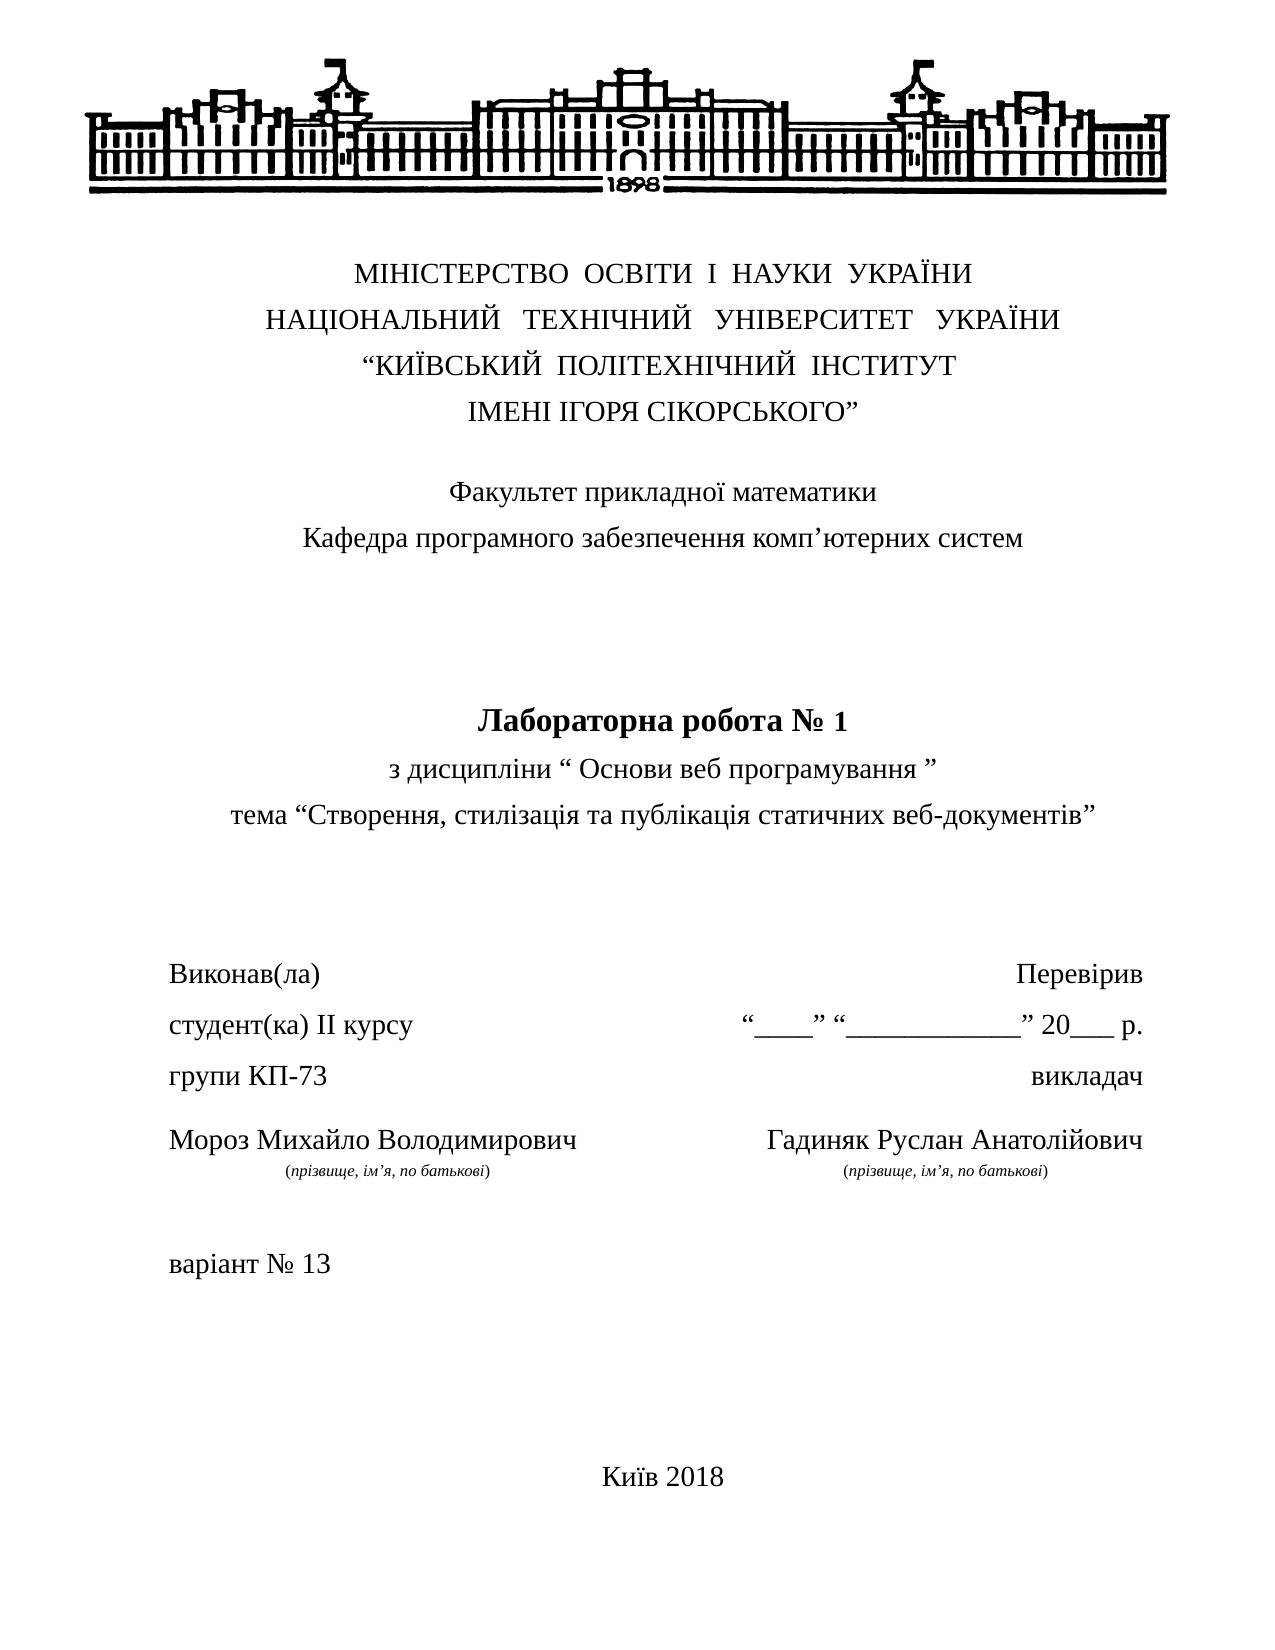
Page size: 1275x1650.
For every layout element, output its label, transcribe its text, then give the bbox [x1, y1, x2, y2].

table_header Перевірив “____” “____________” 20___ р. викладач Гадиняк Руслан Анатолійович (прізвище, ім’я, по батькові) [694, 944, 1154, 1292]
text Київ 2018 [169, 1459, 1157, 1493]
text НАЦІОНАЛЬНИЙ ТЕХНІЧНИЙ УНІВЕРСИТЕТ УКРАЇНИ [169, 302, 1157, 336]
text тема “Створення, стилізація та публікація статичних веб-документів” [169, 797, 1157, 831]
table_header Виконав(ла) студент(ка) II курсу групи КП-73 Мороз Михайло Володимирович (прізвище, ім’я, по батькові) варіант № 13 [158, 944, 617, 1292]
text ІМЕНІ ІГОРЯ СІКОРСЬКОГО” [169, 394, 1157, 428]
text “КИЇВСЬКИЙ ПОЛІТЕХНІЧНИЙ ІНСТИТУТ [169, 348, 1157, 382]
picture [80, 52, 1171, 198]
text Лабораторна робота № 1 [169, 700, 1157, 738]
text з дисципліни “ Основи веб програмування ” [169, 751, 1157, 784]
text Факультет прикладної математики [169, 474, 1157, 507]
text Кафедра програмного забезпечення комп’ютерних систем [169, 520, 1157, 553]
table_header [618, 944, 694, 1292]
title МIНIСТЕРСТВО ОСВIТИ І НАУКИ УКРАЇНИ [169, 256, 1157, 290]
